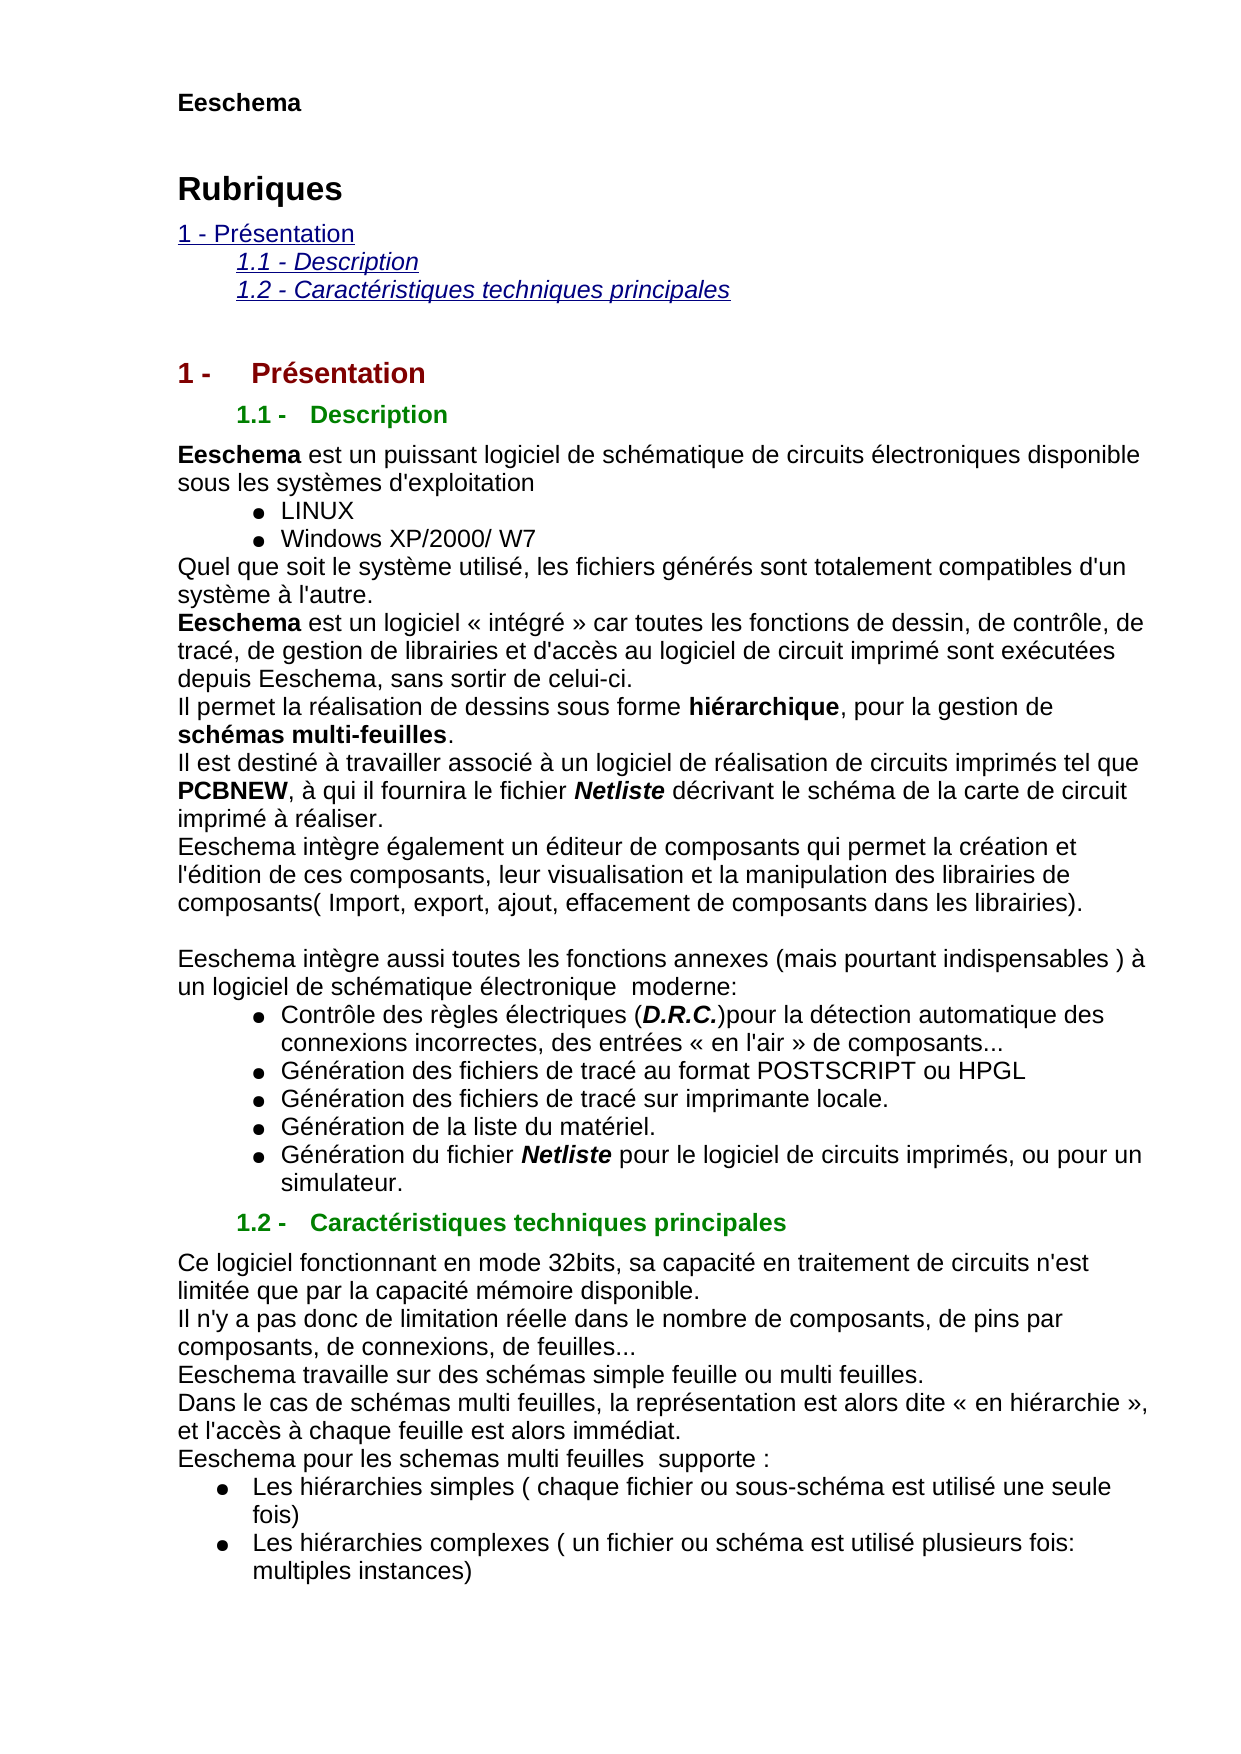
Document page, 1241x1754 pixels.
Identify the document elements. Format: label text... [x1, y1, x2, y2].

text Eeschema travaille sur des schémas simple feuille ou multi feuilles. [177, 1361, 1152, 1389]
text Il est destiné à travailler associé à un logiciel de réalisation de circuits imprimés tel que PCBNEW, à qui il fournira le fichier Netliste décrivant le schéma de la carte de circuit imprimé à réaliser. [177, 749, 1152, 833]
list Windows XP/2000/ W7 [251, 525, 1152, 553]
text Eeschema intègre également un éditeur de composants qui permet la création et l'édition de ces composants, leur visualisation et la manipulation des librairies de composants( Import, export, ajout, effacement de composants dans les librairies). [177, 833, 1152, 917]
text Dans le cas de schémas multi feuilles, la représentation est alors dite « en hiérarchie », et l'accès à chaque feuille est alors immédiat. [177, 1389, 1152, 1445]
subtitle Rubriques [177, 169, 1152, 207]
subtitle Caractéristiques techniques principales [236, 1209, 1152, 1237]
list LINUX [251, 497, 1152, 525]
text Eeschema pour les schemas multi feuilles supporte : [177, 1445, 1152, 1473]
text Il permet la réalisation de dessins sous forme hiérarchique, pour la gestion de schémas multi-feuilles. [177, 693, 1152, 749]
list Génération de la liste du matériel. [251, 1113, 1152, 1141]
text Eeschema est un puissant logiciel de schématique de circuits électroniques disponible sous les systèmes d'exploitation [177, 441, 1152, 497]
text Eeschema est un logiciel « intégré » car toutes les fonctions de dessin, de contrôle, de tracé, de gestion de librairies et d'accès au logiciel de circuit imprimé sont exécutées depuis Eeschema, sans sortir de celui-ci. [177, 609, 1152, 693]
text Il n'y a pas donc de limitation réelle dans le nombre de composants, de pins par composants, de connexions, de feuilles... [177, 1305, 1152, 1361]
text Ce logiciel fonctionnant en mode 32bits, sa capacité en traitement de circuits n'est limitée que par la capacité mémoire disponible. [177, 1249, 1152, 1305]
list Les hiérarchies simples ( chaque fichier ou sous-schéma est utilisé une seule fois) [215, 1473, 1152, 1529]
text Eeschema intègre aussi toutes les fonctions annexes (mais pourtant indispensables ) à un logiciel de schématique électronique moderne: [177, 945, 1152, 1001]
subtitle Présentation [177, 357, 1152, 389]
text 1.1 - Description [236, 248, 1152, 276]
list Génération des fichiers de tracé sur imprimante locale. [251, 1085, 1152, 1113]
list Génération des fichiers de tracé au format POSTSCRIPT ou HPGL [251, 1057, 1152, 1085]
list Génération du fichier Netliste pour le logiciel de circuits imprimés, ou pour un simulateur. [251, 1141, 1152, 1197]
list Les hiérarchies complexes ( un fichier ou schéma est utilisé plusieurs fois: multiples instances) [215, 1529, 1152, 1585]
text Quel que soit le système utilisé, les fichiers générés sont totalement compatibles d'un système à l'autre. [177, 553, 1152, 609]
list Contrôle des règles électriques (D.R.C.)pour la détection automatique des connexions incorrectes, des entrées « en l'air » de composants... [251, 1001, 1152, 1057]
text 1 - Présentation [177, 219, 1152, 248]
text 1.2 - Caractéristiques techniques principales [236, 276, 1152, 304]
subtitle Description [236, 401, 1152, 429]
